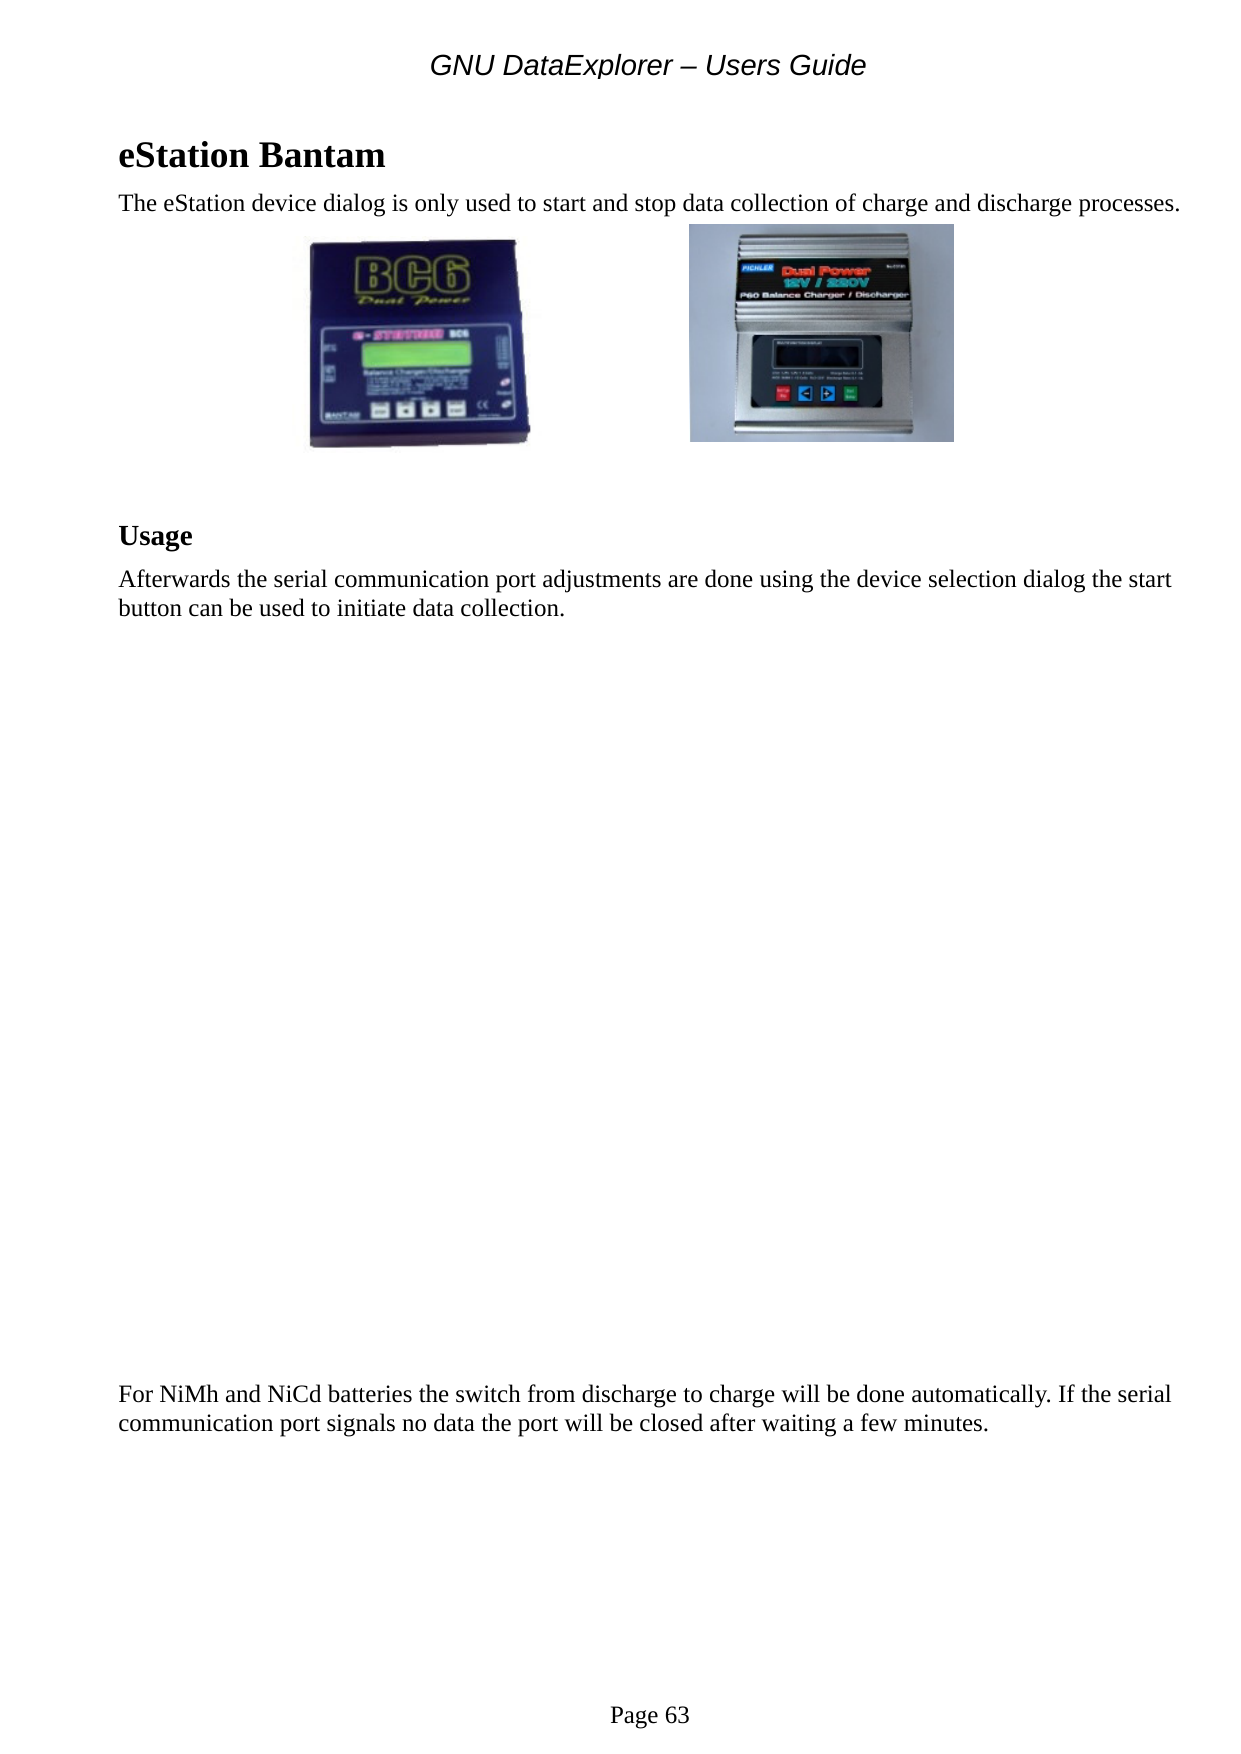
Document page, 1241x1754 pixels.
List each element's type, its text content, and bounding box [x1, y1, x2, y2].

text The eStation device dialog is only used to start and stop data collection of charge and discharge processes. [118, 188, 1181, 217]
text Afterwards the serial communication port adjustments are done using the device selection dialog the start button can be used to initiate data collection. [118, 564, 1181, 622]
text For NiMh and NiCd batteries the switch from discharge to charge will be done automatically. If the serial communication port signals no data the port will be closed after waiting a few minutes. [118, 1379, 1181, 1437]
subtitle eStation Bantam [118, 133, 1181, 176]
picture [271, 236, 574, 453]
subtitle Usage [118, 518, 1181, 552]
picture [689, 224, 954, 442]
